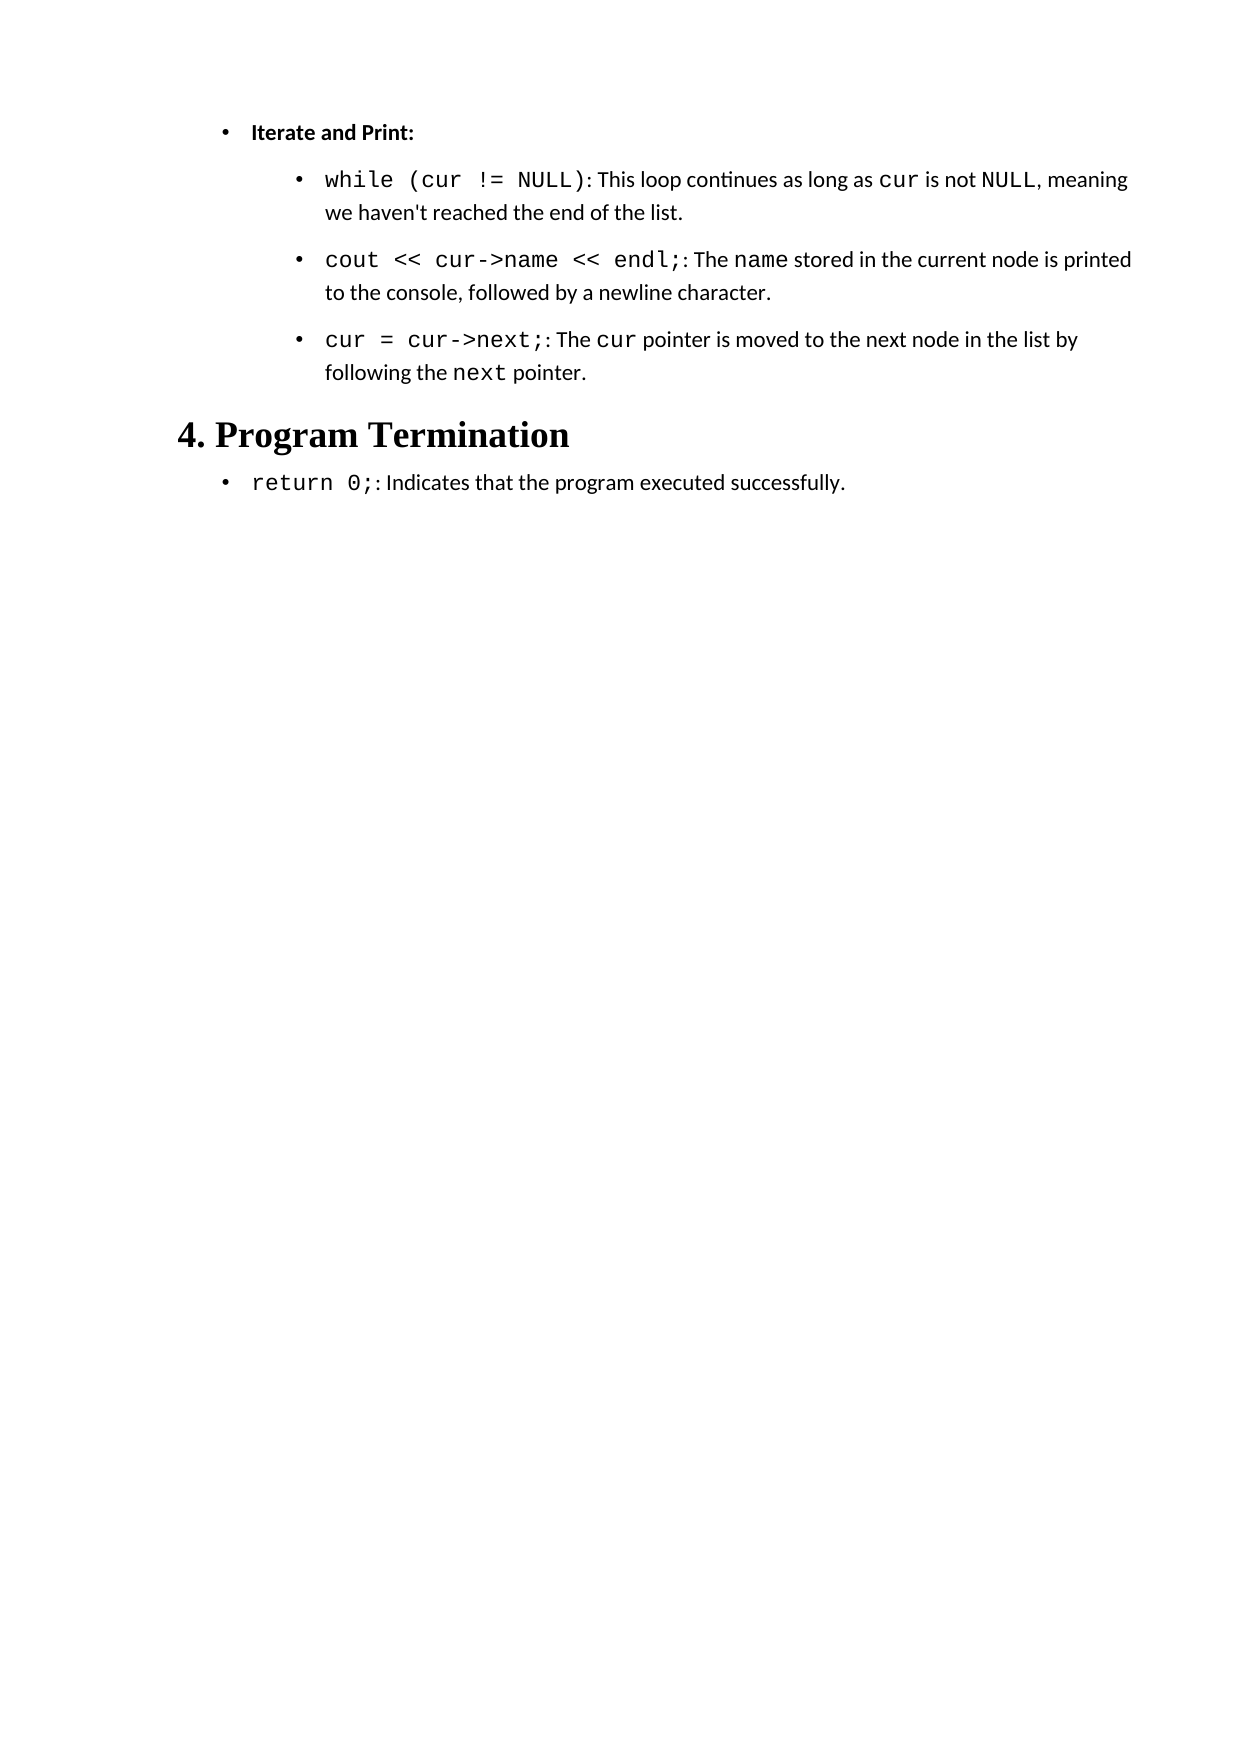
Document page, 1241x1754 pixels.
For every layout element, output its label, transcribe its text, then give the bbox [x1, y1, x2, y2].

list return 0;: Indicates that the program executed successfully. [222, 468, 1152, 498]
list Iterate and Print: [222, 118, 1152, 146]
list while (cur != NULL): This loop continues as long as cur is not NULL, meaning we haven't reached the end of the list. [295, 165, 1152, 226]
subtitle 4. Program Termination [177, 413, 1152, 456]
list cur = cur->next;: The cur pointer is moved to the next node in the list by following the next pointer. [295, 325, 1152, 388]
list cout << cur->name << endl;: The name stored in the current node is printed to the console, followed by a newline character. [295, 245, 1152, 306]
